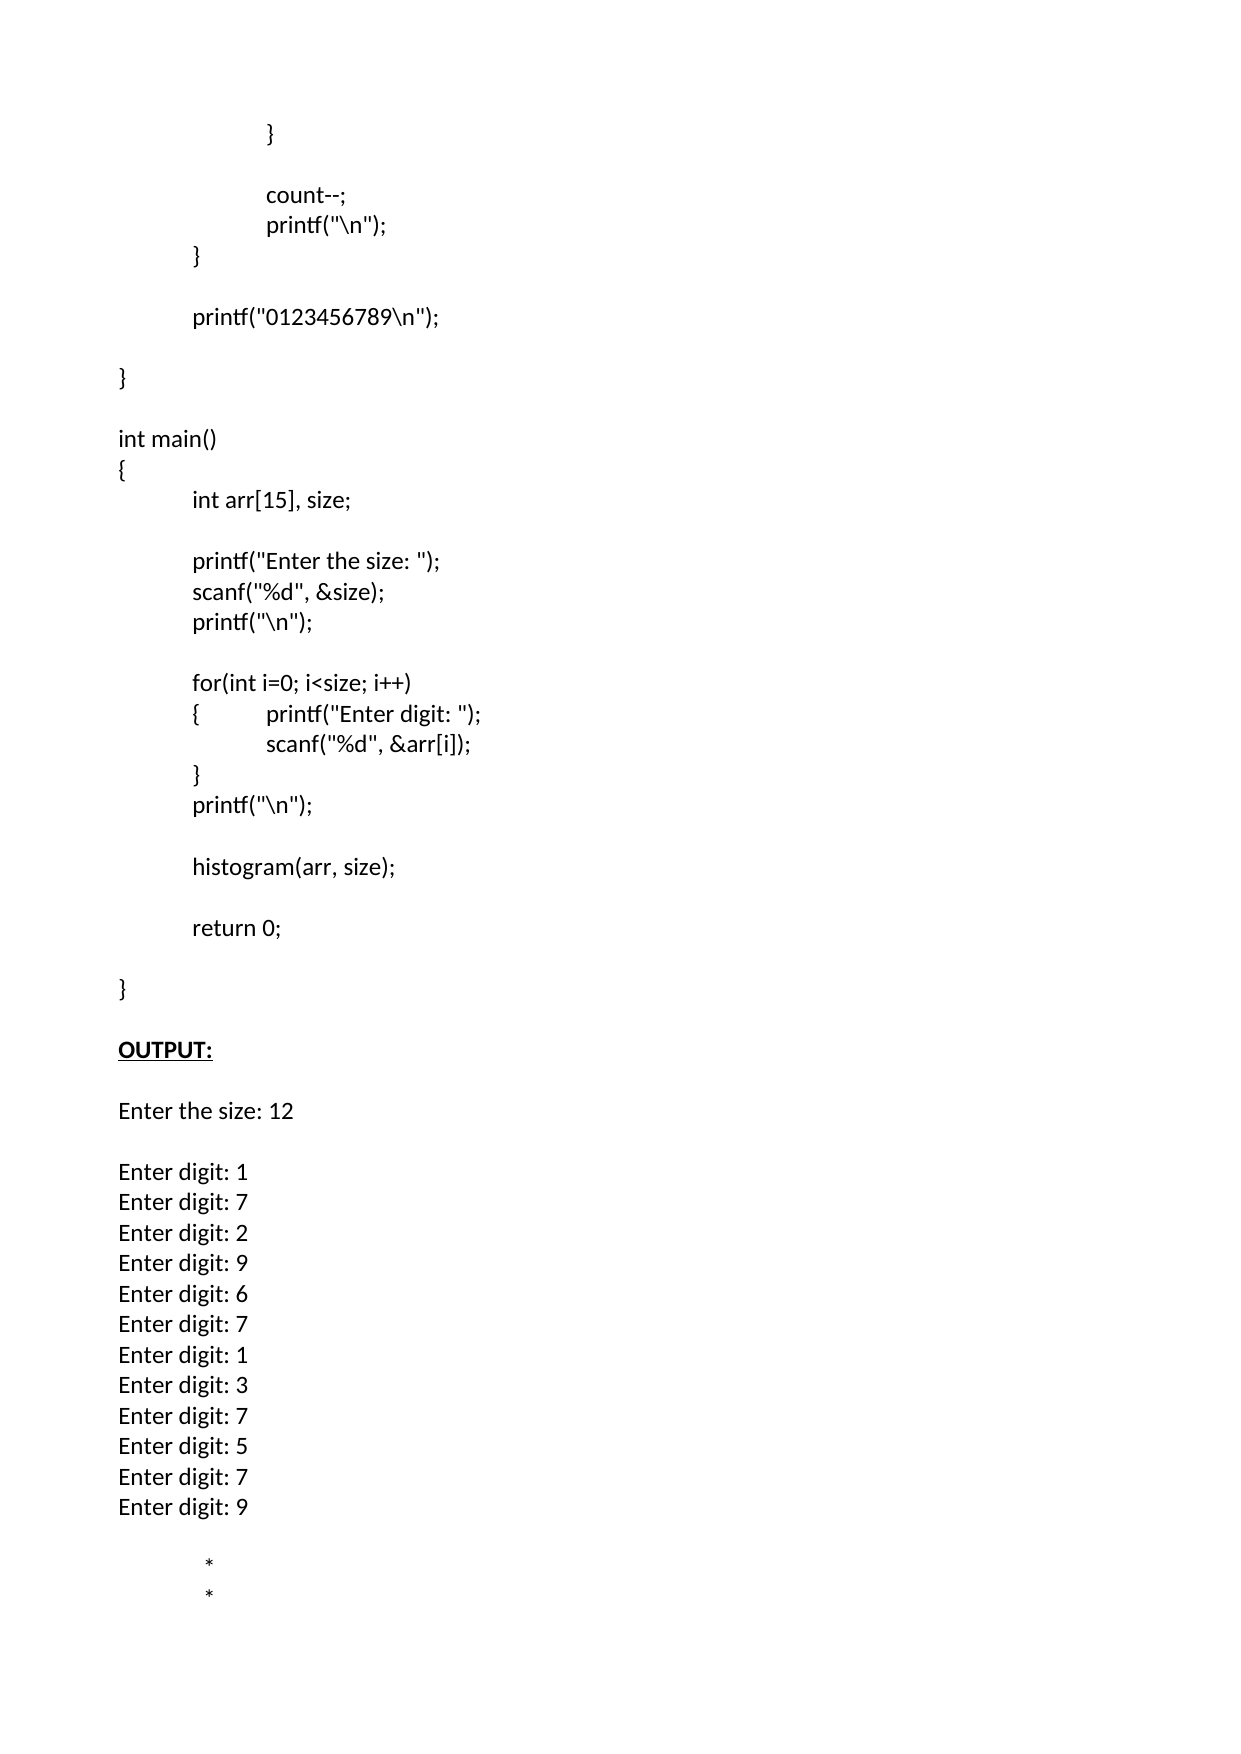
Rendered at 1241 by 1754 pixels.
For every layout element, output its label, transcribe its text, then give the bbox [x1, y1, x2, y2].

text int arr[15], size; [118, 484, 1122, 515]
text Enter digit: 2 [118, 1217, 1122, 1247]
text Enter digit: 3 [118, 1369, 1122, 1400]
text printf("\n"); [118, 210, 1122, 240]
text * [118, 1553, 1122, 1583]
text printf("Enter the size: "); [118, 545, 1122, 576]
text printf("\n"); [118, 789, 1122, 820]
text printf("\n"); [118, 606, 1122, 637]
text Enter digit: 7 [118, 1186, 1122, 1217]
text Enter digit: 9 [118, 1247, 1122, 1278]
text } [118, 759, 1122, 789]
text Enter digit: 9 [118, 1492, 1122, 1522]
text Enter digit: 5 [118, 1431, 1122, 1461]
text { [118, 454, 1122, 484]
text OUTPUT: [118, 1034, 1122, 1064]
text Enter digit: 1 [118, 1339, 1122, 1369]
text Enter digit: 7 [118, 1461, 1122, 1492]
text return 0; [118, 912, 1122, 942]
text histogram(arr, size); [118, 851, 1122, 881]
text } [118, 118, 1122, 149]
text Enter digit: 6 [118, 1278, 1122, 1308]
text Enter the size: 12 [118, 1095, 1122, 1125]
text * [118, 1583, 1122, 1614]
text Enter digit: 7 [118, 1400, 1122, 1431]
text { printf("Enter digit: "); [118, 698, 1122, 728]
text Enter digit: 1 [118, 1156, 1122, 1186]
text for(int i=0; i<size; i++) [118, 667, 1122, 698]
text printf("0123456789\n"); [118, 301, 1122, 332]
text scanf("%d", &arr[i]); [118, 728, 1122, 759]
text int main() [118, 423, 1122, 454]
text scanf("%d", &size); [118, 576, 1122, 606]
text } [118, 973, 1122, 1003]
text Enter digit: 7 [118, 1308, 1122, 1339]
text } [118, 240, 1122, 271]
text count--; [118, 179, 1122, 210]
text } [118, 362, 1122, 393]
